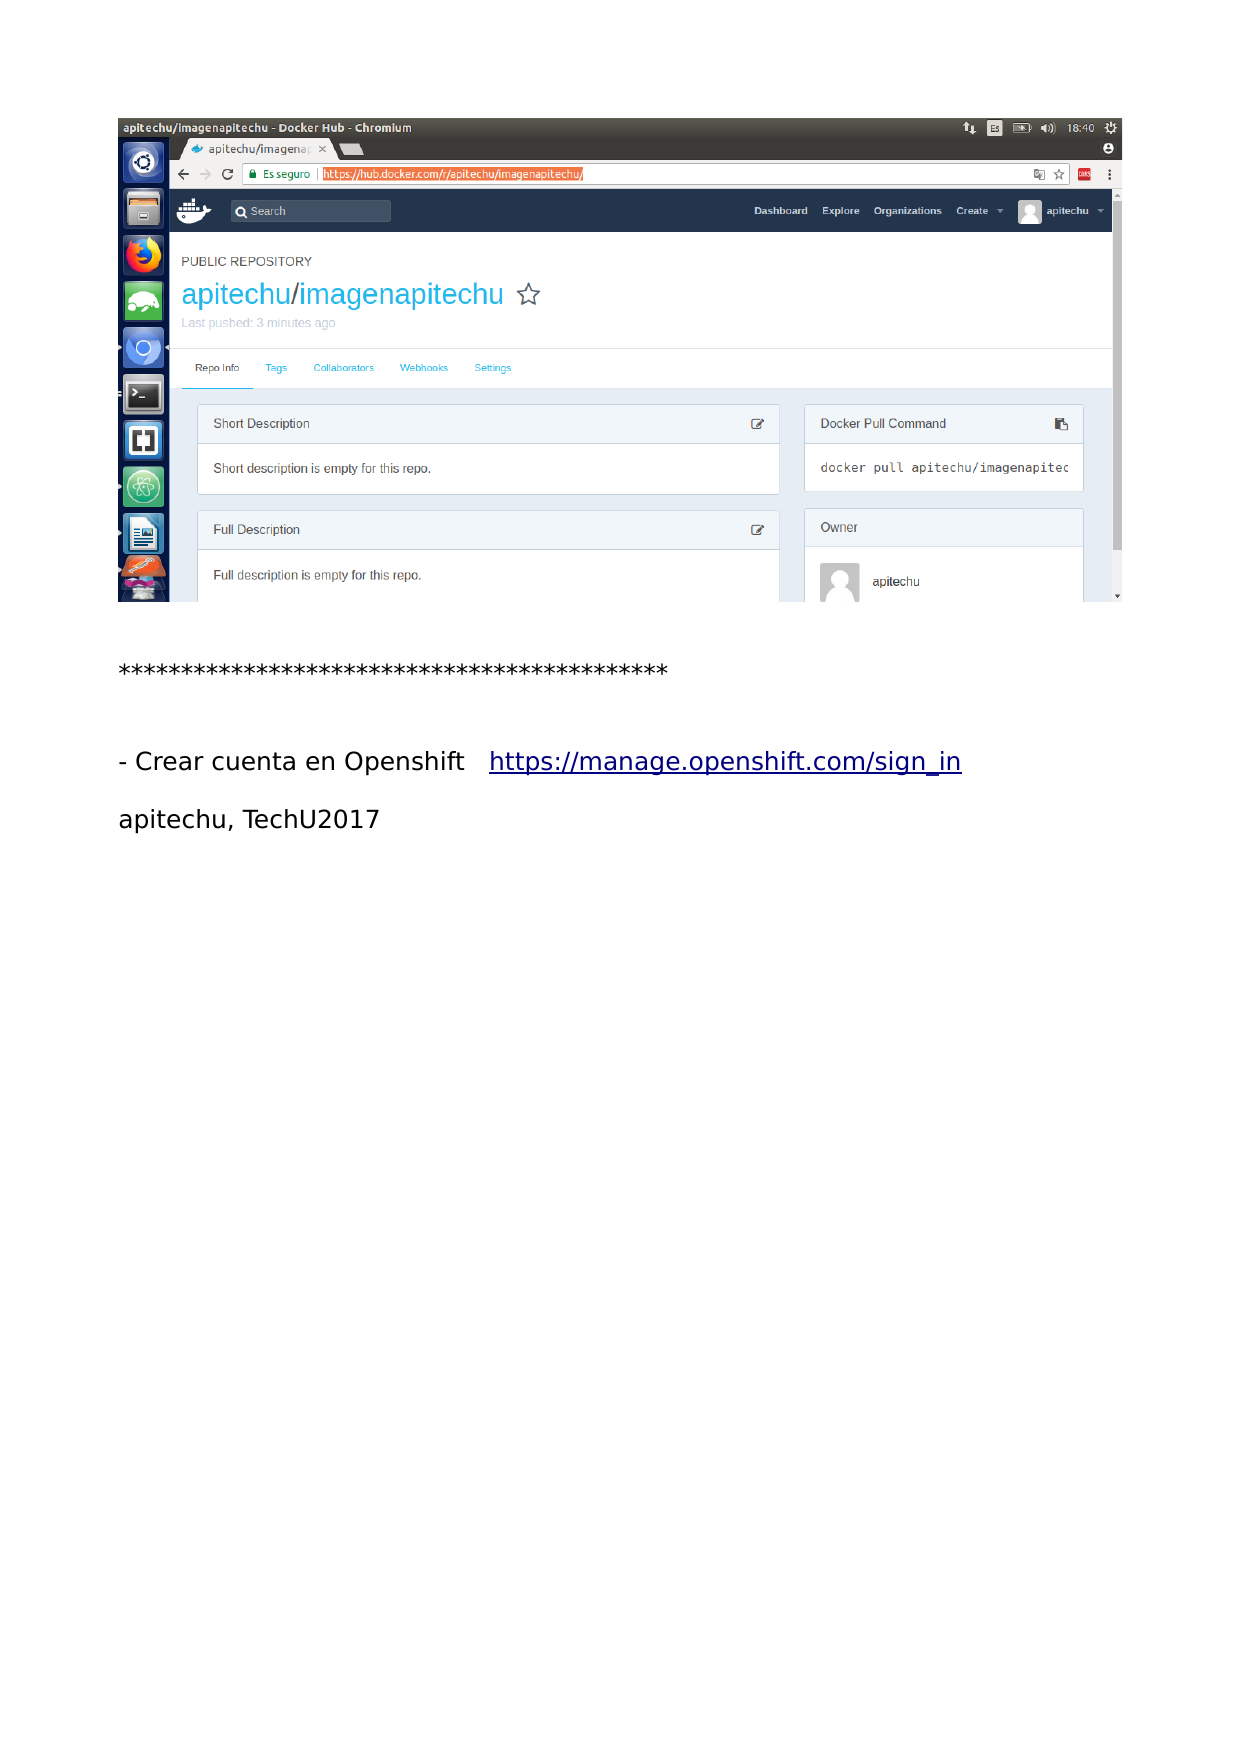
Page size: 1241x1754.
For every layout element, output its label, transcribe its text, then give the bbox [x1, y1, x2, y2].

text ******************************************** [118, 659, 1122, 689]
text - Crear cuenta en Openshift https://manage.openshift.com/sign_in [118, 747, 1122, 776]
picture [118, 118, 1123, 602]
text apitechu, TechU2017 [118, 805, 1122, 834]
